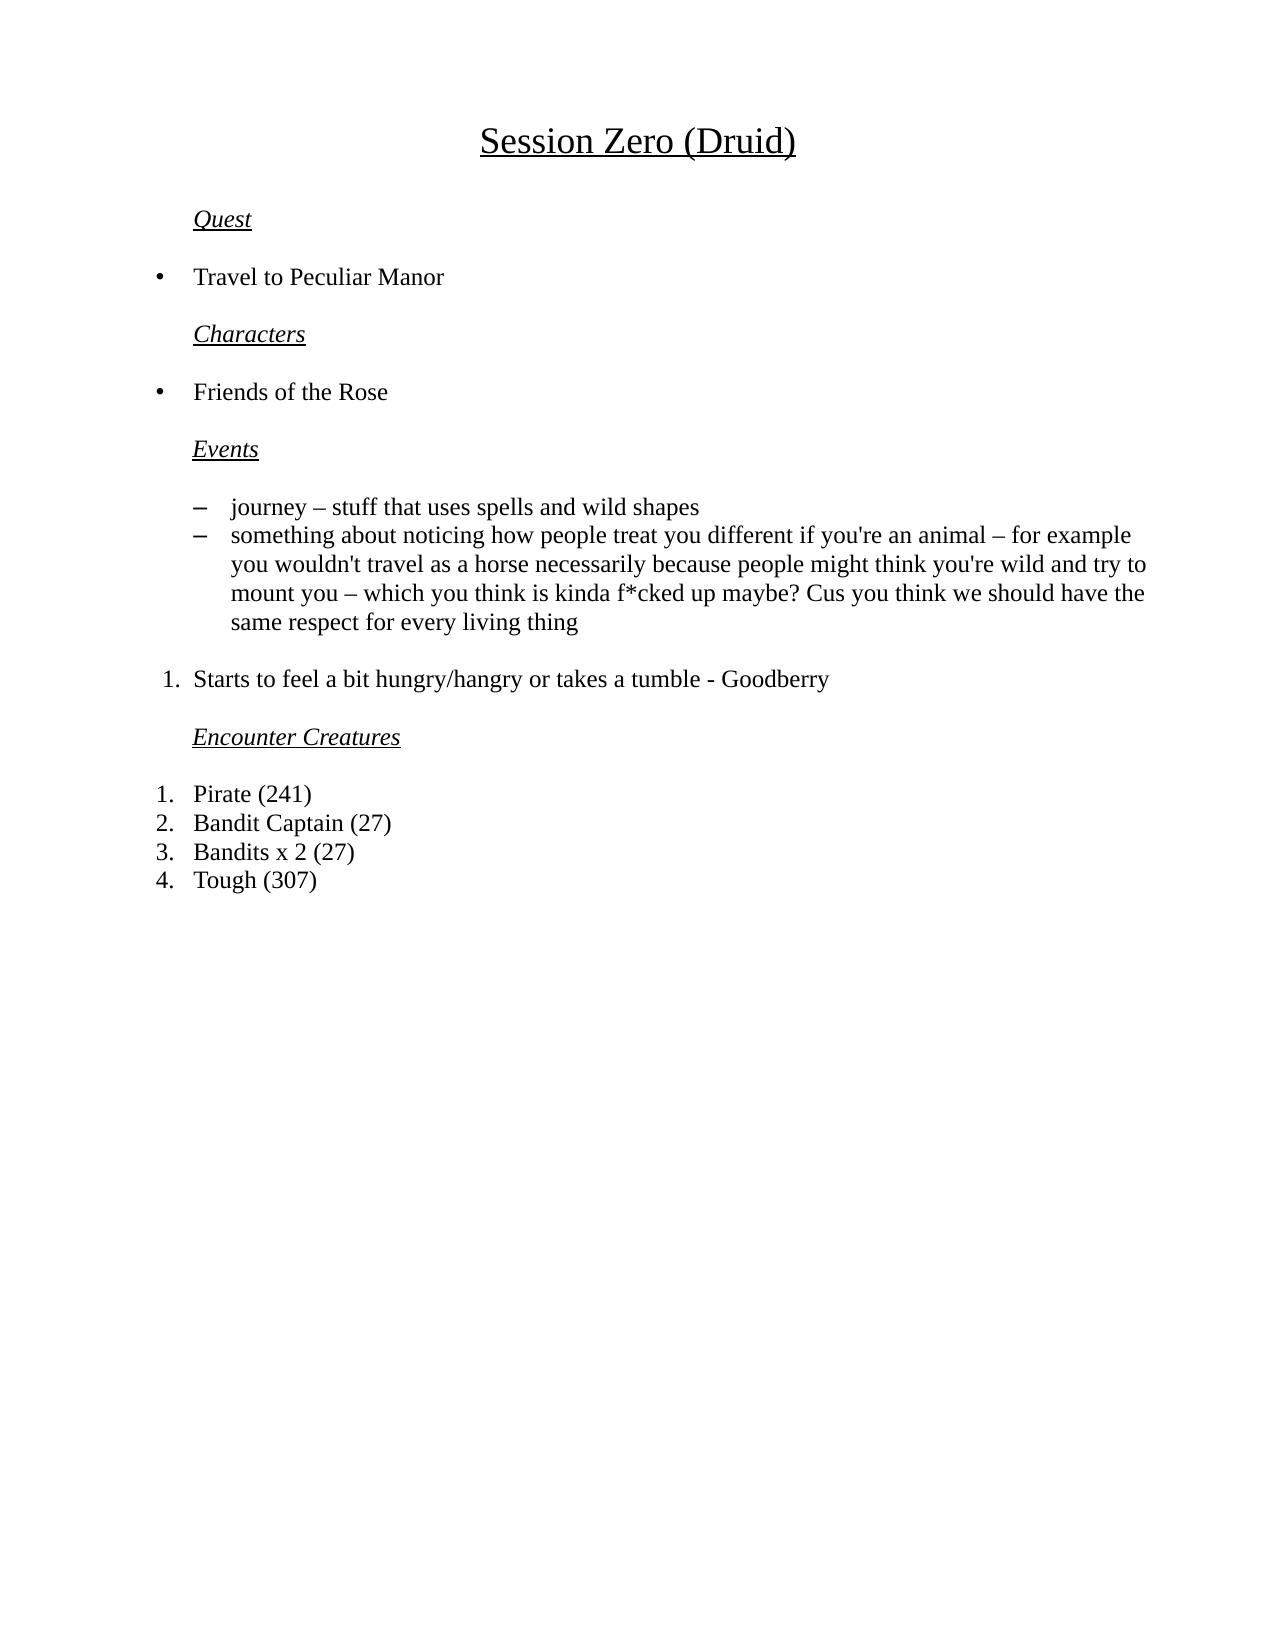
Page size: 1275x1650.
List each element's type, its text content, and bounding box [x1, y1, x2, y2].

list Friends of the Rose [156, 377, 1157, 406]
list Characters [156, 319, 1157, 348]
text Encounter Creatures [118, 722, 1157, 751]
list Travel to Peculiar Manor [156, 262, 1157, 291]
list Bandits x 2 (27) [156, 837, 1157, 866]
list something about noticing how people treat you different if you're an animal – for example you wouldn't travel as a horse necessarily because people might think you're wild and try to mount you – which you think is kinda f*cked up maybe? Cus you think we should have the same respect for every living thing [193, 521, 1157, 636]
list Starts to feel a bit hungry/hangry or takes a tumble - Goodberry [156, 664, 1157, 693]
list Pirate (241) [156, 779, 1157, 808]
text Session Zero (Druid) [118, 118, 1157, 161]
text Events [118, 434, 1157, 463]
list Tough (307) [156, 866, 1157, 894]
list Bandit Captain (27) [156, 808, 1157, 837]
list journey – stuff that uses spells and wild shapes [193, 492, 1157, 521]
list Quest [156, 204, 1157, 233]
